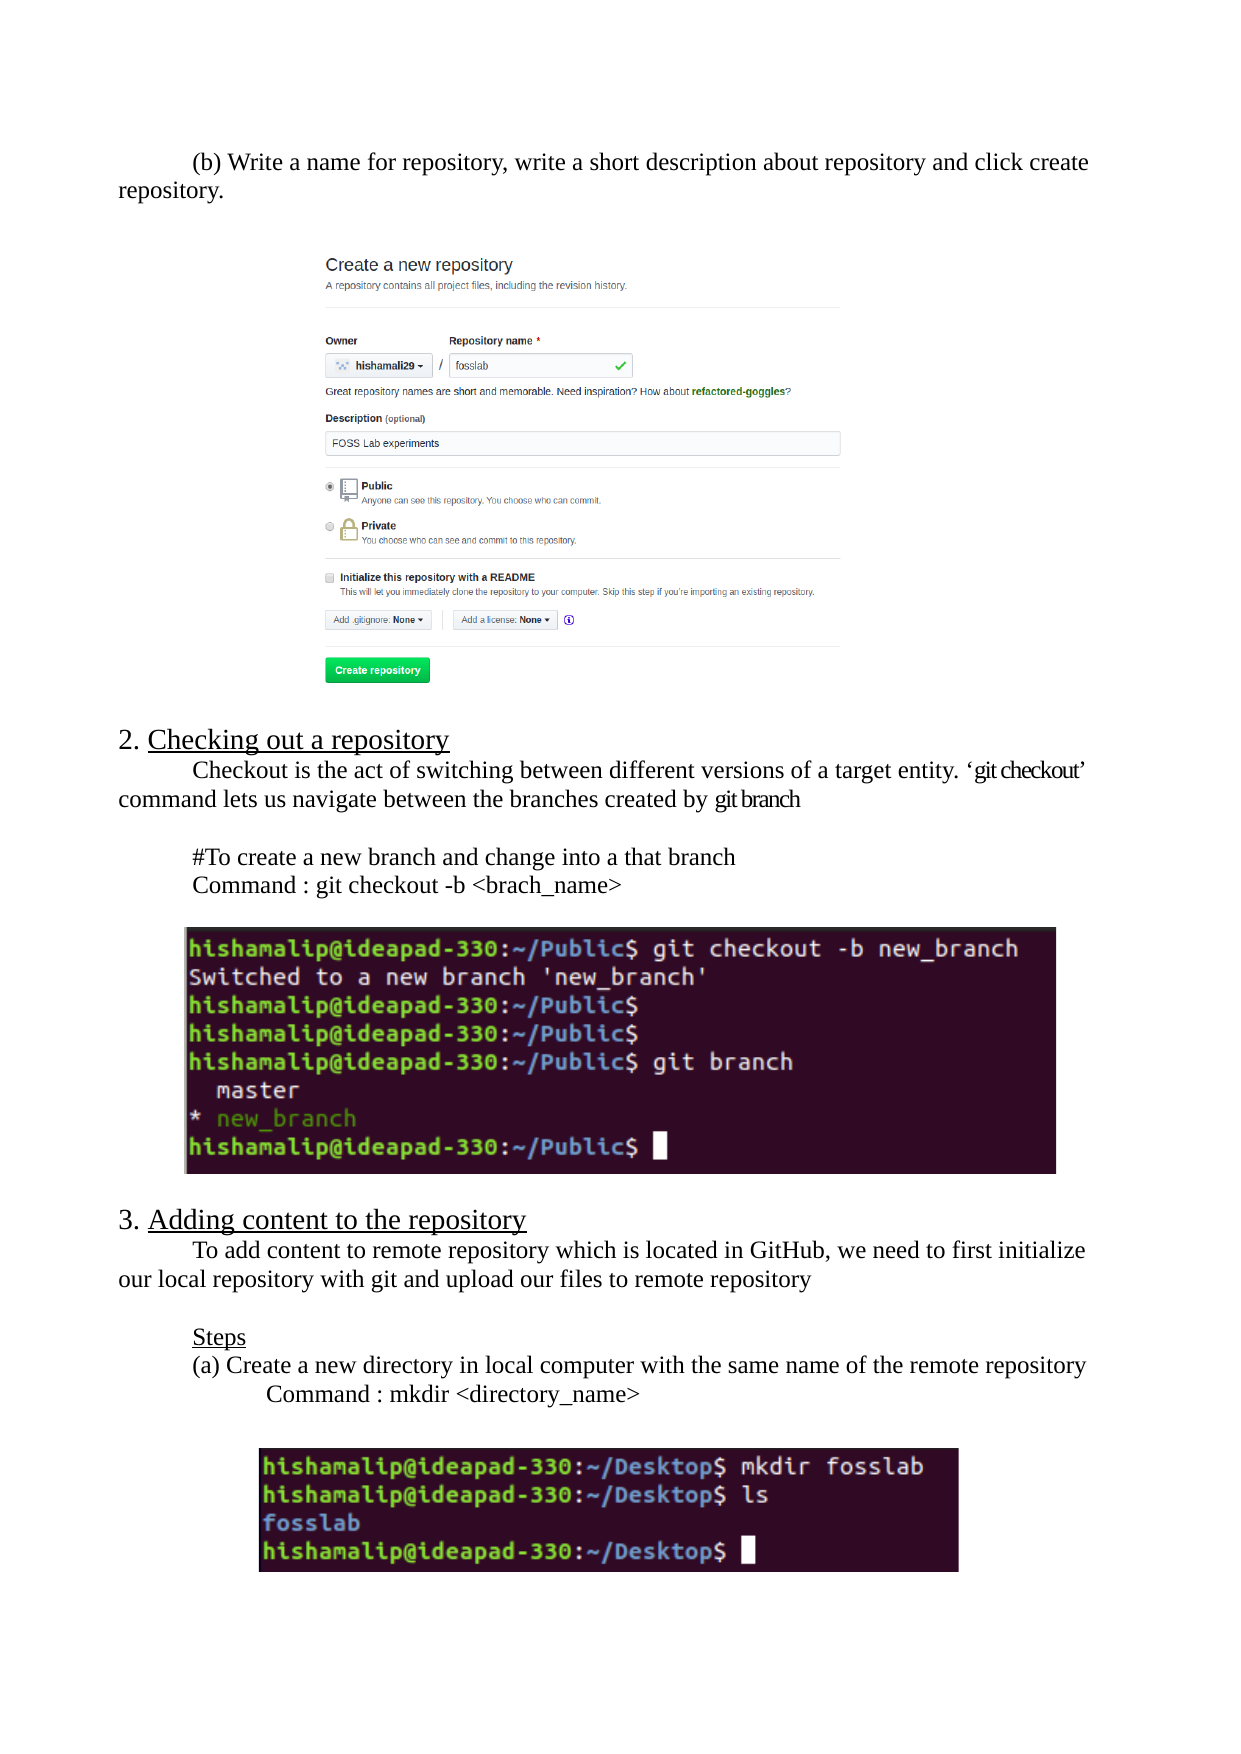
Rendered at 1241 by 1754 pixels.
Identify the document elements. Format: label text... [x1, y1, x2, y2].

text Command : mkdir <directory_name> [118, 1379, 1122, 1408]
picture [258, 1448, 959, 1572]
picture [289, 231, 865, 685]
text (b) Write a name for repository, write a short description about repository and click create repository. [118, 147, 1122, 204]
picture [184, 927, 1057, 1174]
text (a) Create a new directory in local computer with the same name of the remote repository [118, 1351, 1122, 1379]
text 3. Adding content to the repository [118, 1202, 1122, 1236]
text #To create a new branch and change into a that branch [118, 842, 1122, 870]
text To add content to remote repository which is located in GitHub, we need to first initialize our local repository with git and upload our files to remote repository [118, 1236, 1122, 1293]
text 2. Checking out a repository [118, 722, 1122, 755]
text Command : git checkout -b <brach_name> [118, 870, 1122, 899]
text Checkout is the act of switching between different versions of a target entity. ‘git checkout’ command lets us navigate between the branches created by git branch [118, 755, 1122, 813]
text Steps [118, 1322, 1122, 1351]
